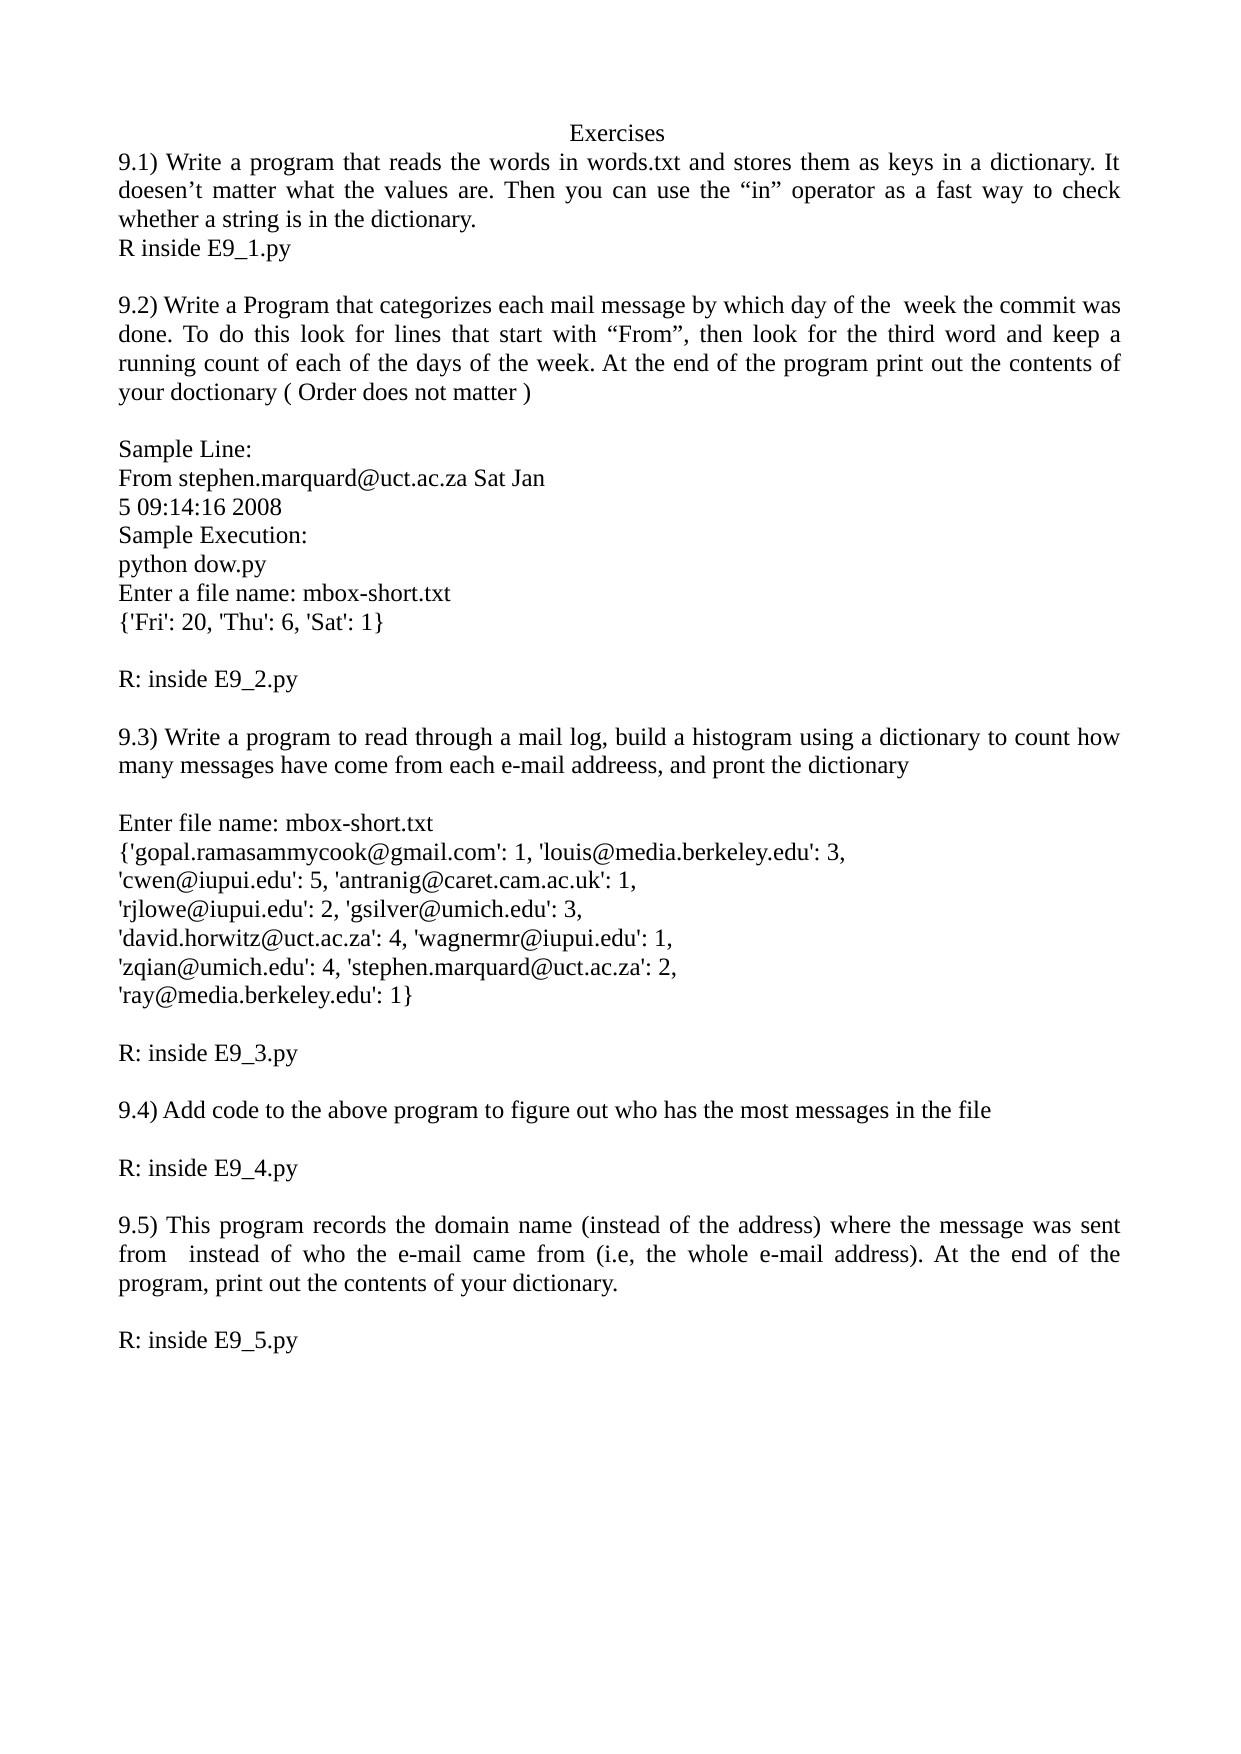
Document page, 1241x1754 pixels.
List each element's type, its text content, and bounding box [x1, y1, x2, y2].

text Enter file name: mbox-short.txt [118, 808, 1122, 837]
text R: inside E9_4.py [118, 1153, 1122, 1182]
text R: inside E9_2.py [118, 664, 1122, 693]
text 'rjlowe@iupui.edu': 2, 'gsilver@umich.edu': 3, [118, 894, 1122, 923]
text {'Fri': 20, 'Thu': 6, 'Sat': 1} [118, 607, 1122, 636]
text 'david.horwitz@uct.ac.za': 4, 'wagnermr@iupui.edu': 1, [118, 923, 1122, 952]
text python dow.py [118, 549, 1122, 578]
text 9.2) Write a Program that categorizes each mail message by which day of the week the commit was done. To do this look for lines that start with “From”, then look for the third word and keep a running count of each of the days of the week. At the end of the program print out the contents of your doctionary ( Order does not matter ) [118, 291, 1122, 406]
text 'cwen@iupui.edu': 5, 'antranig@caret.cam.ac.uk': 1, [118, 866, 1122, 894]
text Enter a file name: mbox-short.txt [118, 578, 1122, 607]
text {'gopal.ramasammycook@gmail.com': 1, 'louis@media.berkeley.edu': 3, [118, 837, 1122, 866]
text Exercises [118, 118, 1122, 147]
text 5 09:14:16 2008 [118, 492, 1122, 521]
text R: inside E9_5.py [118, 1326, 1122, 1354]
text 'ray@media.berkeley.edu': 1} [118, 981, 1122, 1009]
text 'zqian@umich.edu': 4, 'stephen.marquard@uct.ac.za': 2, [118, 952, 1122, 981]
text 9.1) Write a program that reads the words in words.txt and stores them as keys in a dictionary. It doesen’t matter what the values are. Then you can use the “in” operator as a fast way to check whether a string is in the dictionary. [118, 147, 1122, 233]
text 9.4) Add code to the above program to figure out who has the most messages in the file [118, 1096, 1122, 1124]
text R: inside E9_3.py [118, 1038, 1122, 1067]
text 9.3) Write a program to read through a mail log, build a histogram using a dictionary to count how many messages have come from each e-mail addreess, and pront the dictionary [118, 722, 1122, 779]
text Sample Line: [118, 434, 1122, 463]
text 9.5) This program records the domain name (instead of the address) where the message was sent from instead of who the e-mail came from (i.e, the whole e-mail address). At the end of the program, print out the contents of your dictionary. [118, 1211, 1122, 1297]
text From stephen.marquard@uct.ac.za Sat Jan [118, 463, 1122, 492]
text Sample Execution: [118, 521, 1122, 549]
text R inside E9_1.py [118, 233, 1122, 262]
